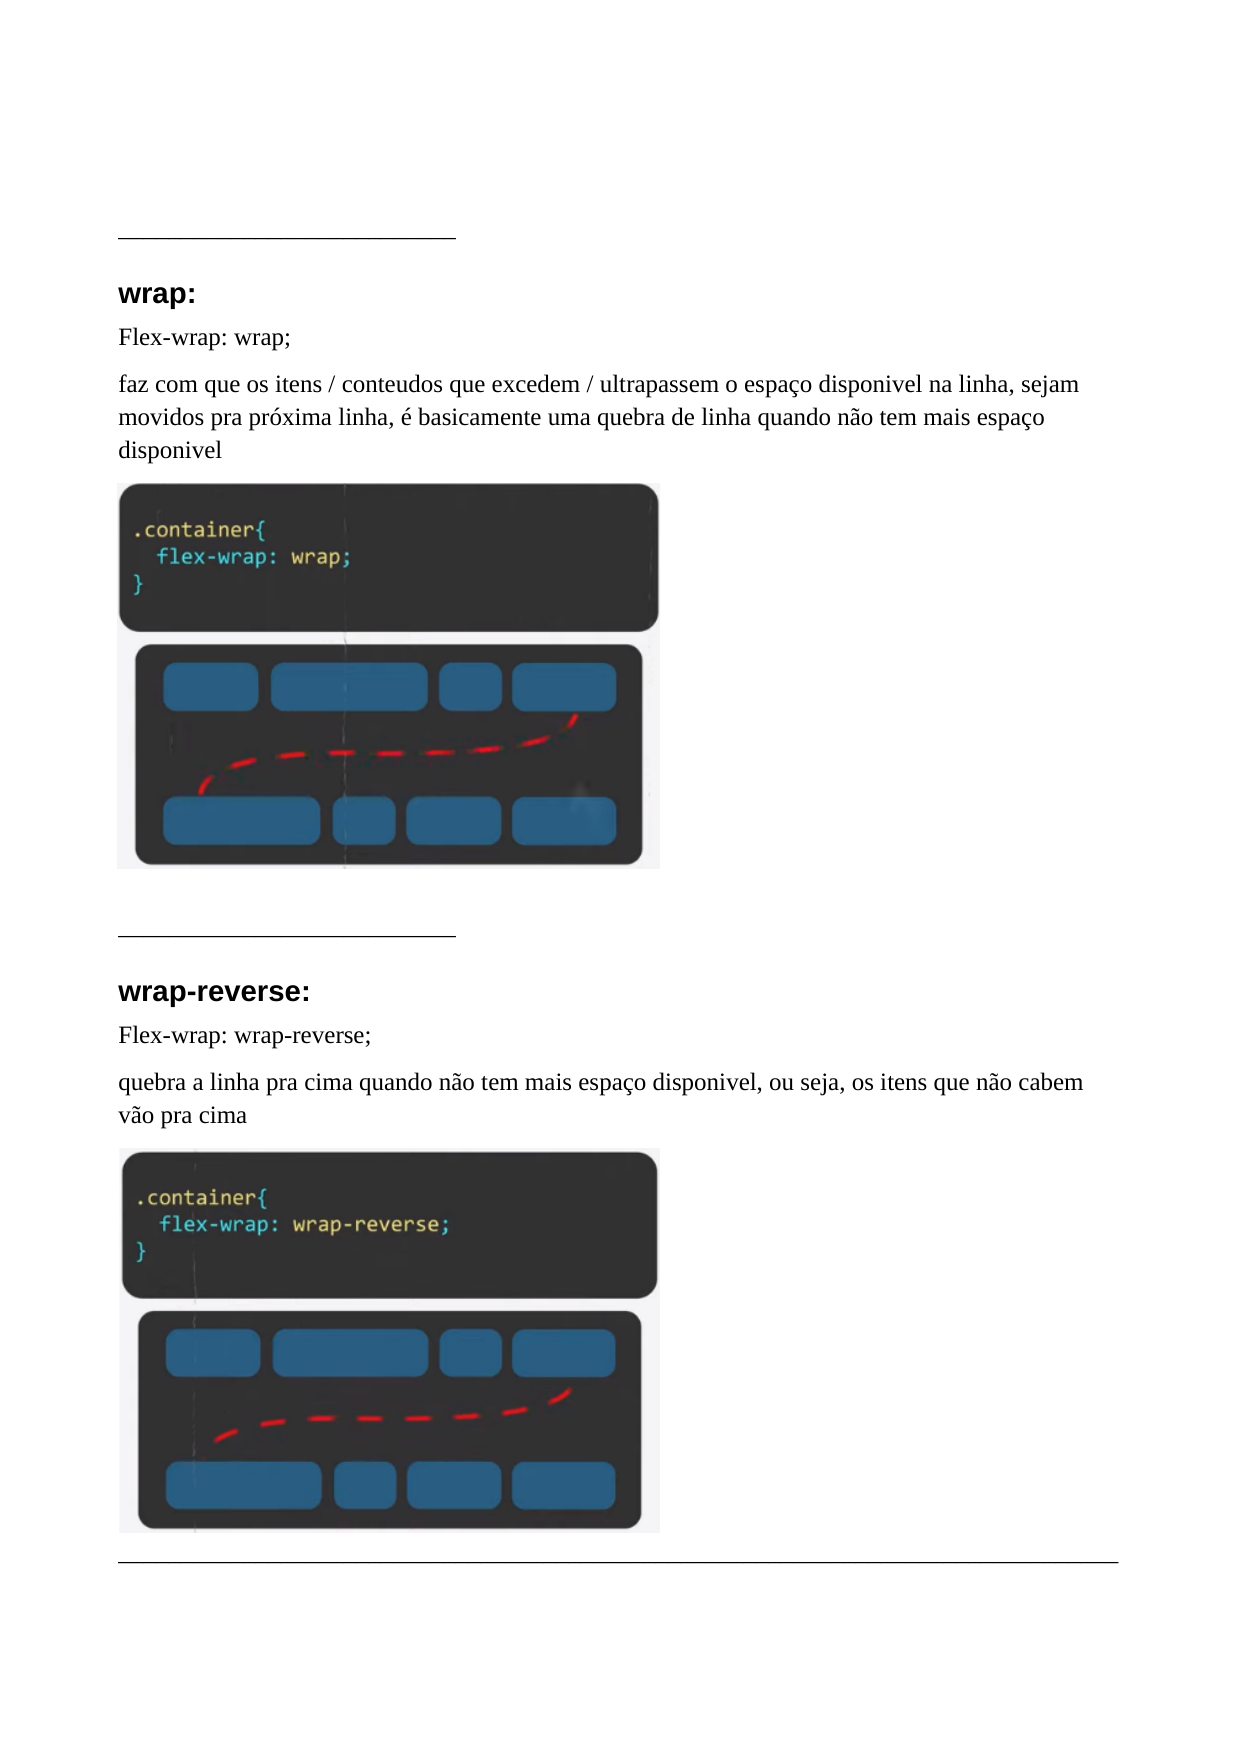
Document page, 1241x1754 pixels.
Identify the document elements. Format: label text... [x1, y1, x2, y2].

text ________________________________________________________________________________ [118, 1529, 1122, 1566]
picture [119, 1148, 660, 1533]
text Flex-wrap: wrap-reverse; [118, 1020, 1122, 1049]
subtitle wrap-reverse: [118, 974, 1122, 1007]
text ___________________________ [118, 213, 1122, 242]
subtitle wrap: [118, 276, 1122, 309]
text quebra a linha pra cima quando não tem mais espaço disponivel, ou seja, os itens que não cabem vão pra cima [118, 1067, 1122, 1129]
text faz com que os itens / conteudos que excedem / ultrapassem o espaço disponivel na linha, sejam movidos pra próxima linha, é basicamente uma quebra de linha quando não tem mais espaço disponivel [118, 369, 1122, 464]
picture [117, 483, 661, 869]
text Flex-wrap: wrap; [118, 322, 1122, 351]
text ___________________________ [118, 911, 1122, 940]
